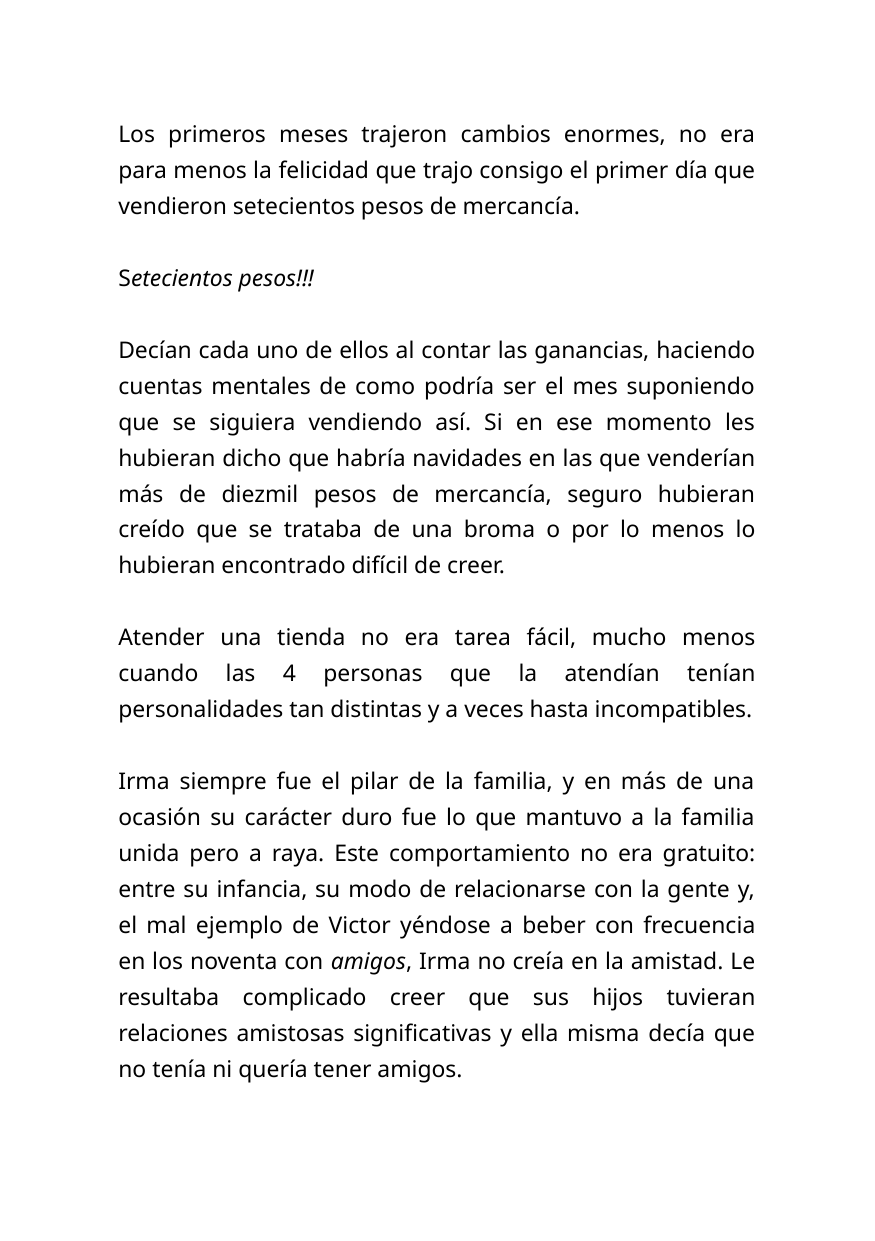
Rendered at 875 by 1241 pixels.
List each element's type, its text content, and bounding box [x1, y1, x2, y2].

text Atender una tienda no era tarea fácil, mucho menos cuando las 4 personas que la atendían tenían personalidades tan distintas y a veces hasta incompatibles. [118, 621, 756, 724]
text Setecientos pesos!!! [118, 262, 756, 293]
text Los primeros meses trajeron cambios enormes, no era para menos la felicidad que trajo consigo el primer día que vendieron setecientos pesos de mercancía. [118, 118, 756, 221]
text Irma siempre fue el pilar de la familia, y en más de una ocasión su carácter duro fue lo que mantuvo a la familia unida pero a raya. Este comportamiento no era gratuito: entre su infancia, su modo de relacionarse con la gente y, el mal ejemplo de Victor yéndose a beber con frecuencia en los noventa con amigos, Irma no creía en la amistad. Le resultaba complicado creer que sus hijos tuvieran relaciones amistosas significativas y ella misma decía que no tenía ni quería tener amigos. [118, 765, 756, 1084]
text Decían cada uno de ellos al contar las ganancias, haciendo cuentas mentales de como podría ser el mes suponiendo que se siguiera vendiendo así. Si en ese momento les hubieran dicho que habría navidades en las que venderían más de diezmil pesos de mercancía, seguro hubieran creído que se trataba de una broma o por lo menos lo hubieran encontrado difícil de creer. [118, 334, 756, 581]
